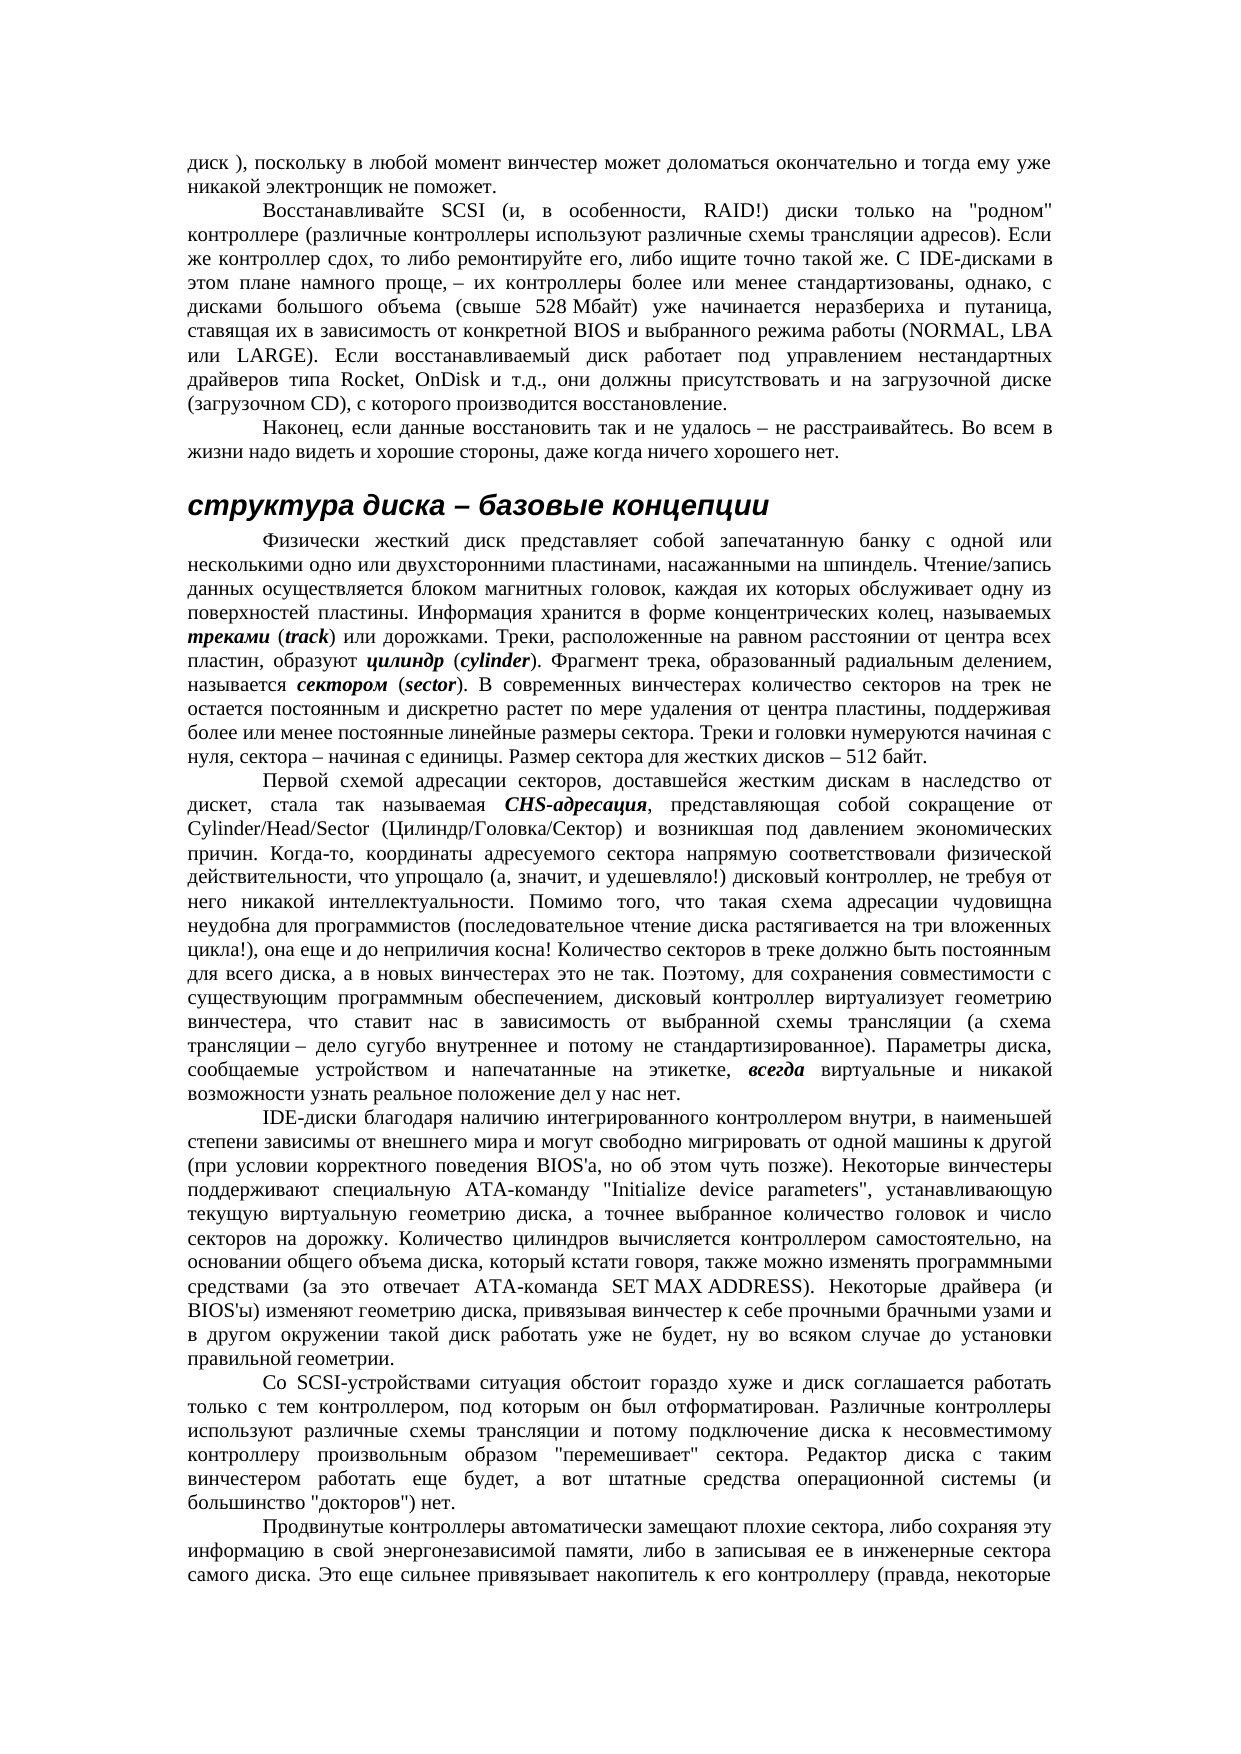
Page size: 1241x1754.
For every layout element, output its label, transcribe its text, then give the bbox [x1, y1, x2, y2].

text IDE-диски благодаря наличию интегрированного контроллером внутри, в наименьшей степени зависимы от внешнего мира и могут свободно мигрировать от одной машины к другой (при условии корректного поведения BIOS'а, но об этом чуть позже). Некоторые винчестеры поддерживают специальную ATA-команду "Initialize device parameters", устанавливающую текущую виртуальную геометрию диска, а точнее выбранное количество головок и число секторов на дорожку. Количество цилиндров вычисляется контроллером самостоятельно, на основании общего объема диска, который кстати говоря, также можно изменять программными средствами (за это отвечает ATA-команда SET MAX ADDRESS). Некоторые драйвера (и BIOS'ы) изменяют геометрию диска, привязывая винчестер к себе прочными брачными узами и в другом окружении такой диск работать уже не будет, ну во всяком случае до установки правильной геометрии. [187, 1105, 1053, 1370]
text диск ), поскольку в любой момент винчестер может доломаться окончательно и тогда ему уже никакой электронщик не поможет. [187, 150, 1053, 198]
text Продвинутые контроллеры автоматически замещают плохие сектора, либо сохраняя эту информацию в свой энергонезависимой памяти, либо в записывая ее в инженерные сектора самого диска. Это еще сильнее привязывает накопитель к его контроллеру (правда, некоторые [187, 1514, 1053, 1586]
text Восстанавливайте SCSI (и, в особенности, RAID!) диски только на "родном" контроллере (различные контроллеры используют различные схемы трансляции адресов). Если же контроллер сдох, то либо ремонтируйте его, либо ищите точно такой же. С IDE-дисками в этом плане намного проще, – их контроллеры более или менее стандартизованы, однако, с дисками большого объема (свыше 528 Мбайт) уже начинается неразбериха и путаница, ставящая их в зависимость от конкретной BIOS и выбранного режима работы (NORMAL, LBA или LARGE). Если восстанавливаемый диск работает под управлением нестандартных драйверов типа Rocket, OnDisk и т.д., они должны присутствовать и на загрузочной диске (загрузочном CD), с которого производится восстановление. [187, 198, 1053, 415]
text Физически жесткий диск представляет собой запечатанную банку с одной или несколькими одно или двухсторонними пластинами, насажанными на шпиндель. Чтение/запись данных осуществляется блоком магнитных головок, каждая их которых обслуживает одну из поверхностей пластины. Информация хранится в форме концентрических колец, называемых треками (track) или дорожками. Треки, расположенные на равном расстоянии от центра всех пластин, образуют цилиндр (cylinder). Фрагмент трека, образованный радиальным делением, называется сектором (sector). В современных винчестерах количество секторов на трек не остается постоянным и дискретно растет по мере удаления от центра пластины, поддерживая более или менее постоянные линейные размеры сектора. Треки и головки нумеруются начиная с нуля, сектора – начиная с единицы. Размер сектора для жестких дисков – 512 байт. [187, 528, 1053, 768]
text Первой схемой адресации секторов, доставшейся жестким дискам в наследство от дискет, стала так называемая CHS-адресация, представляющая собой сокращение от Cylinder/Head/Sector (Цилиндр/Головка/Сектор) и возникшая под давлением экономических причин. Когда-то, координаты адресуемого сектора напрямую соответствовали физической действительности, что упрощало (а, значит, и удешевляло!) дисковый контроллер, не требуя от него никакой интеллектуальности. Помимо того, что такая схема адресации чудовищна неудобна для программистов (последовательное чтение диска растягивается на три вложенных цикла!), она еще и до неприличия косна! Количество секторов в треке должно быть постоянным для всего диска, а в новых винчестерах это не так. Поэтому, для сохранения совместимости с существующим программным обеспечением, дисковый контроллер виртуализует геометрию винчестера, что ставит нас в зависимость от выбранной схемы трансляции (а схема трансляции – дело сугубо внутреннее и потому не стандартизированное). Параметры диска, сообщаемые устройством и напечатанные на этикетке, всегда виртуальные и никакой возможности узнать реальное положение дел у нас нет. [187, 768, 1053, 1105]
text Наконец, если данные восстановить так и не удалось – не расстраивайтесь. Во всем в жизни надо видеть и хорошие стороны, даже когда ничего хорошего нет. [187, 415, 1053, 463]
text Со SCSI-устройствами ситуация обстоит гораздо хуже и диск соглашается работать только с тем контроллером, под которым он был отформатирован. Различные контроллеры используют различные схемы трансляции и потому подключение диска к несовместимому контроллеру произвольным образом "перемешивает" сектора. Редактор диска с таким винчестером работать еще будет, а вот штатные средства операционной системы (и большинство "докторов") нет. [187, 1370, 1053, 1514]
subtitle структура диска – базовые концепции [187, 488, 1053, 521]
